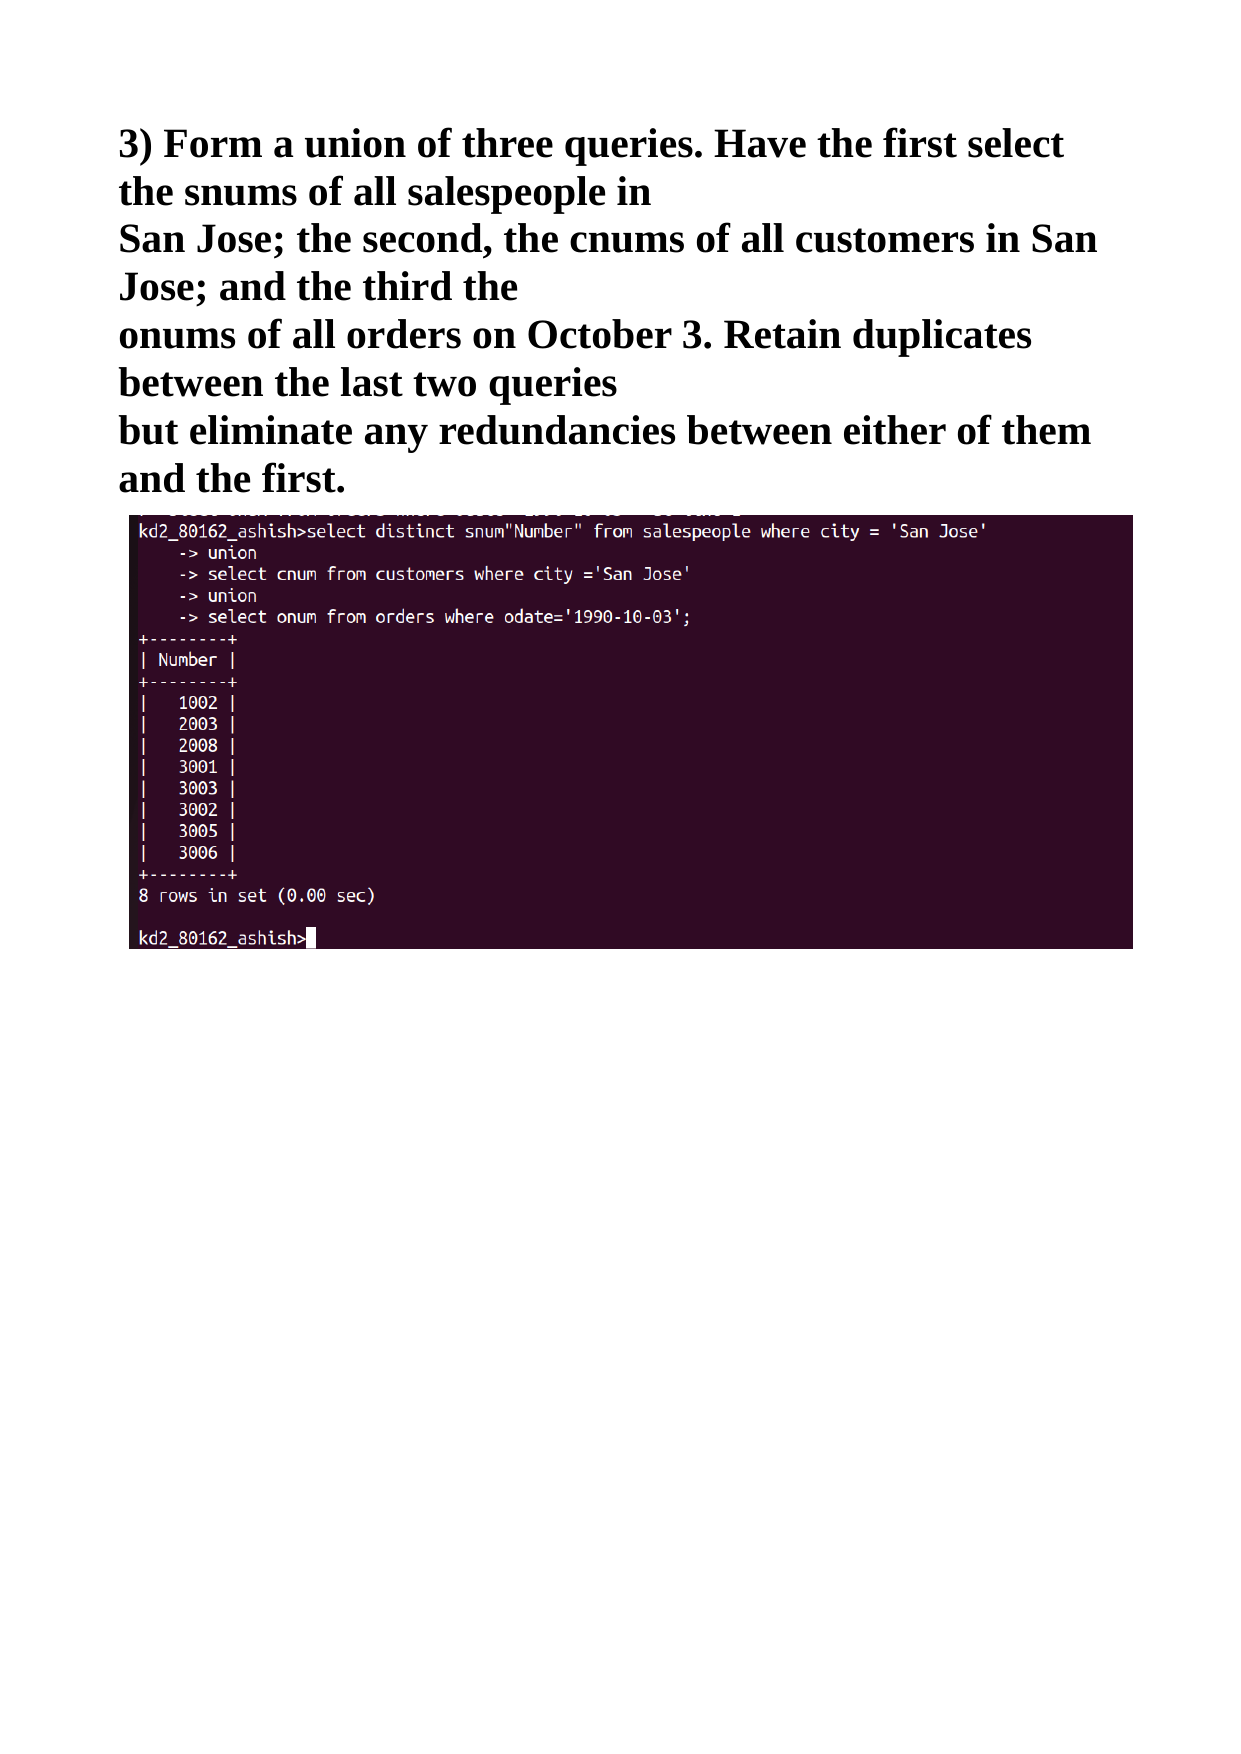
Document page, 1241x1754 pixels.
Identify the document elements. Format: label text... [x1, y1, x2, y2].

picture [129, 515, 1133, 949]
text 3) Form a union of three queries. Have the first select the snums of all salespeople in San Jose; the second, the cnums of all customers in San Jose; and the third the onums of all orders on October 3. Retain duplicates between the last two queries but eliminate any redundancies between either of them and the first. [118, 118, 1122, 501]
